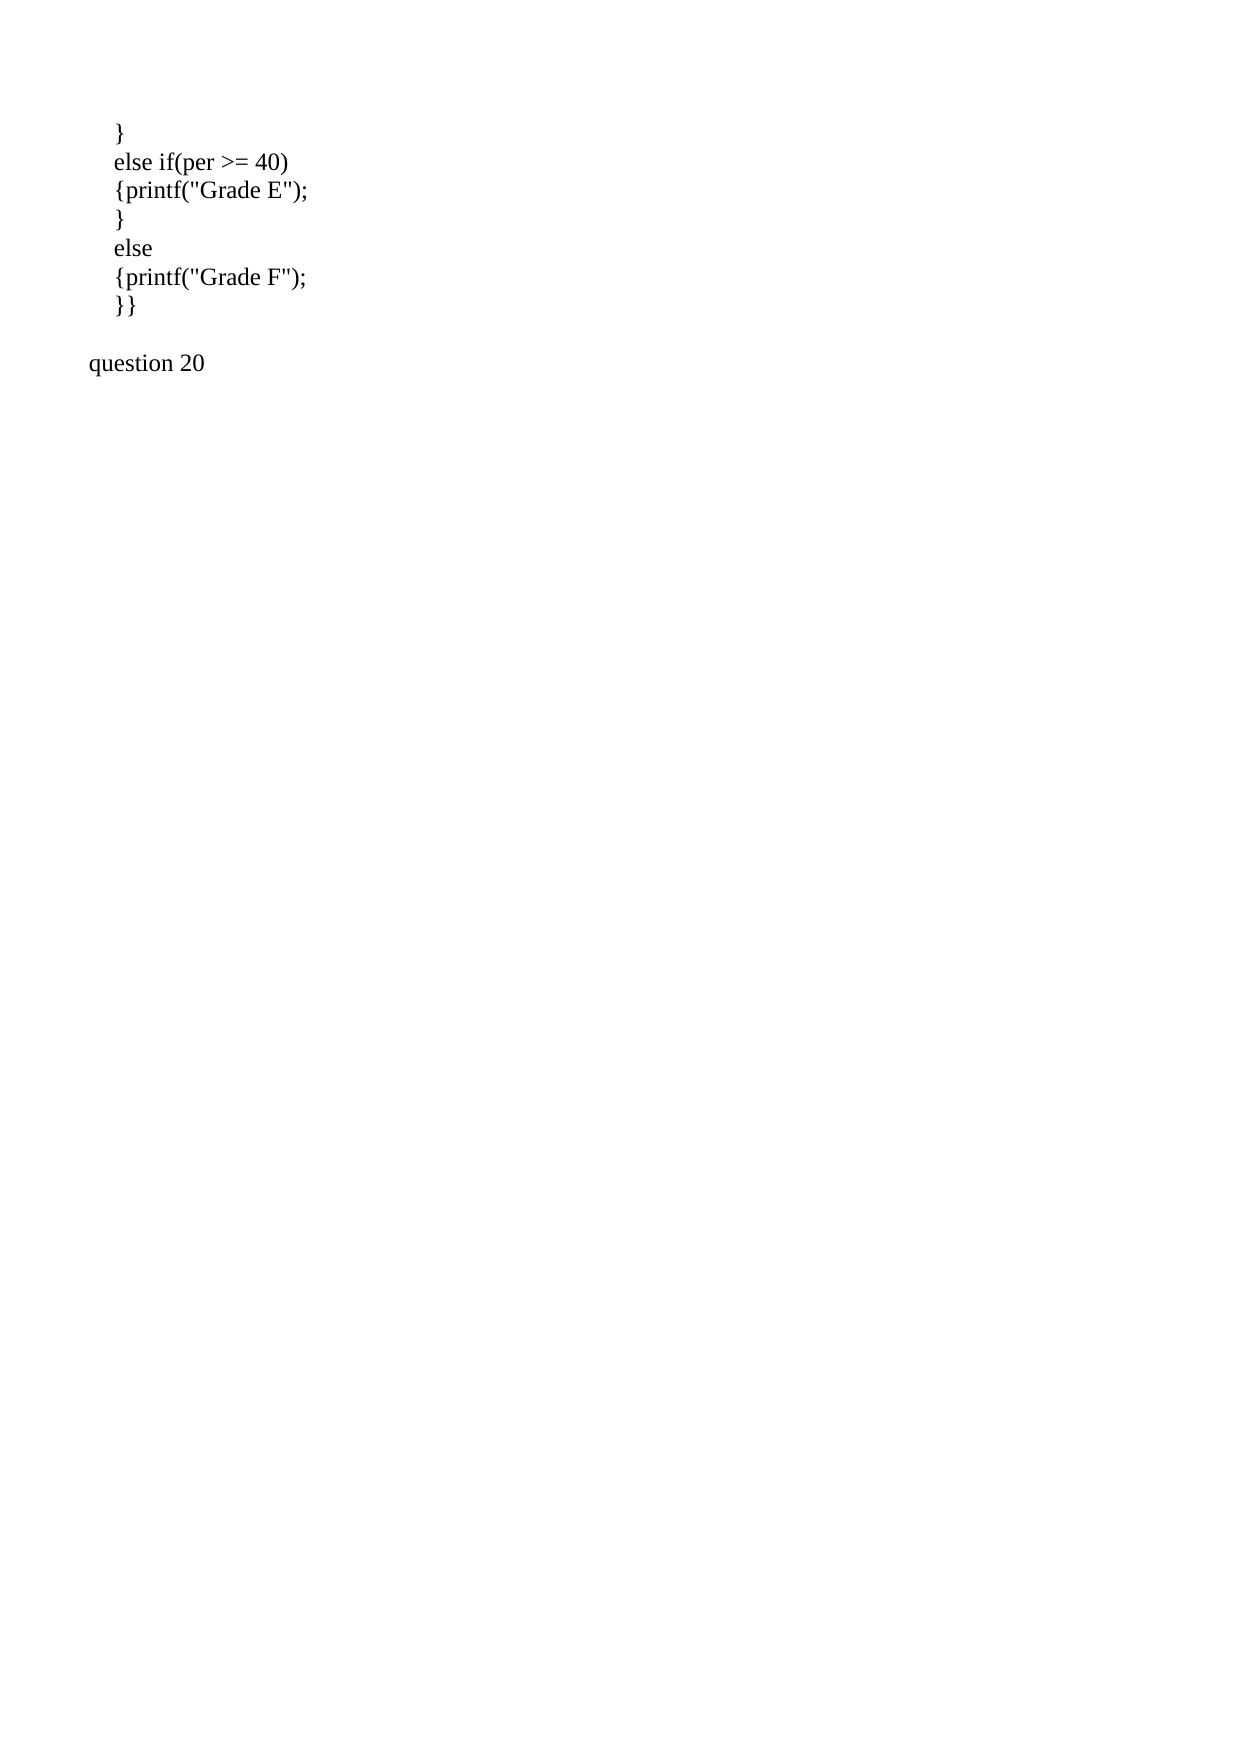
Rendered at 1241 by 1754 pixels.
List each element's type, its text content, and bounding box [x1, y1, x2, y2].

text else if(per >= 40) [89, 147, 1122, 176]
text {printf("Grade F"); [89, 262, 1122, 291]
text {printf("Grade E"); [89, 176, 1122, 204]
text question 20 [89, 348, 1122, 377]
text } [89, 118, 1122, 147]
text }} [89, 291, 1122, 319]
text else [89, 233, 1122, 262]
text } [89, 204, 1122, 233]
